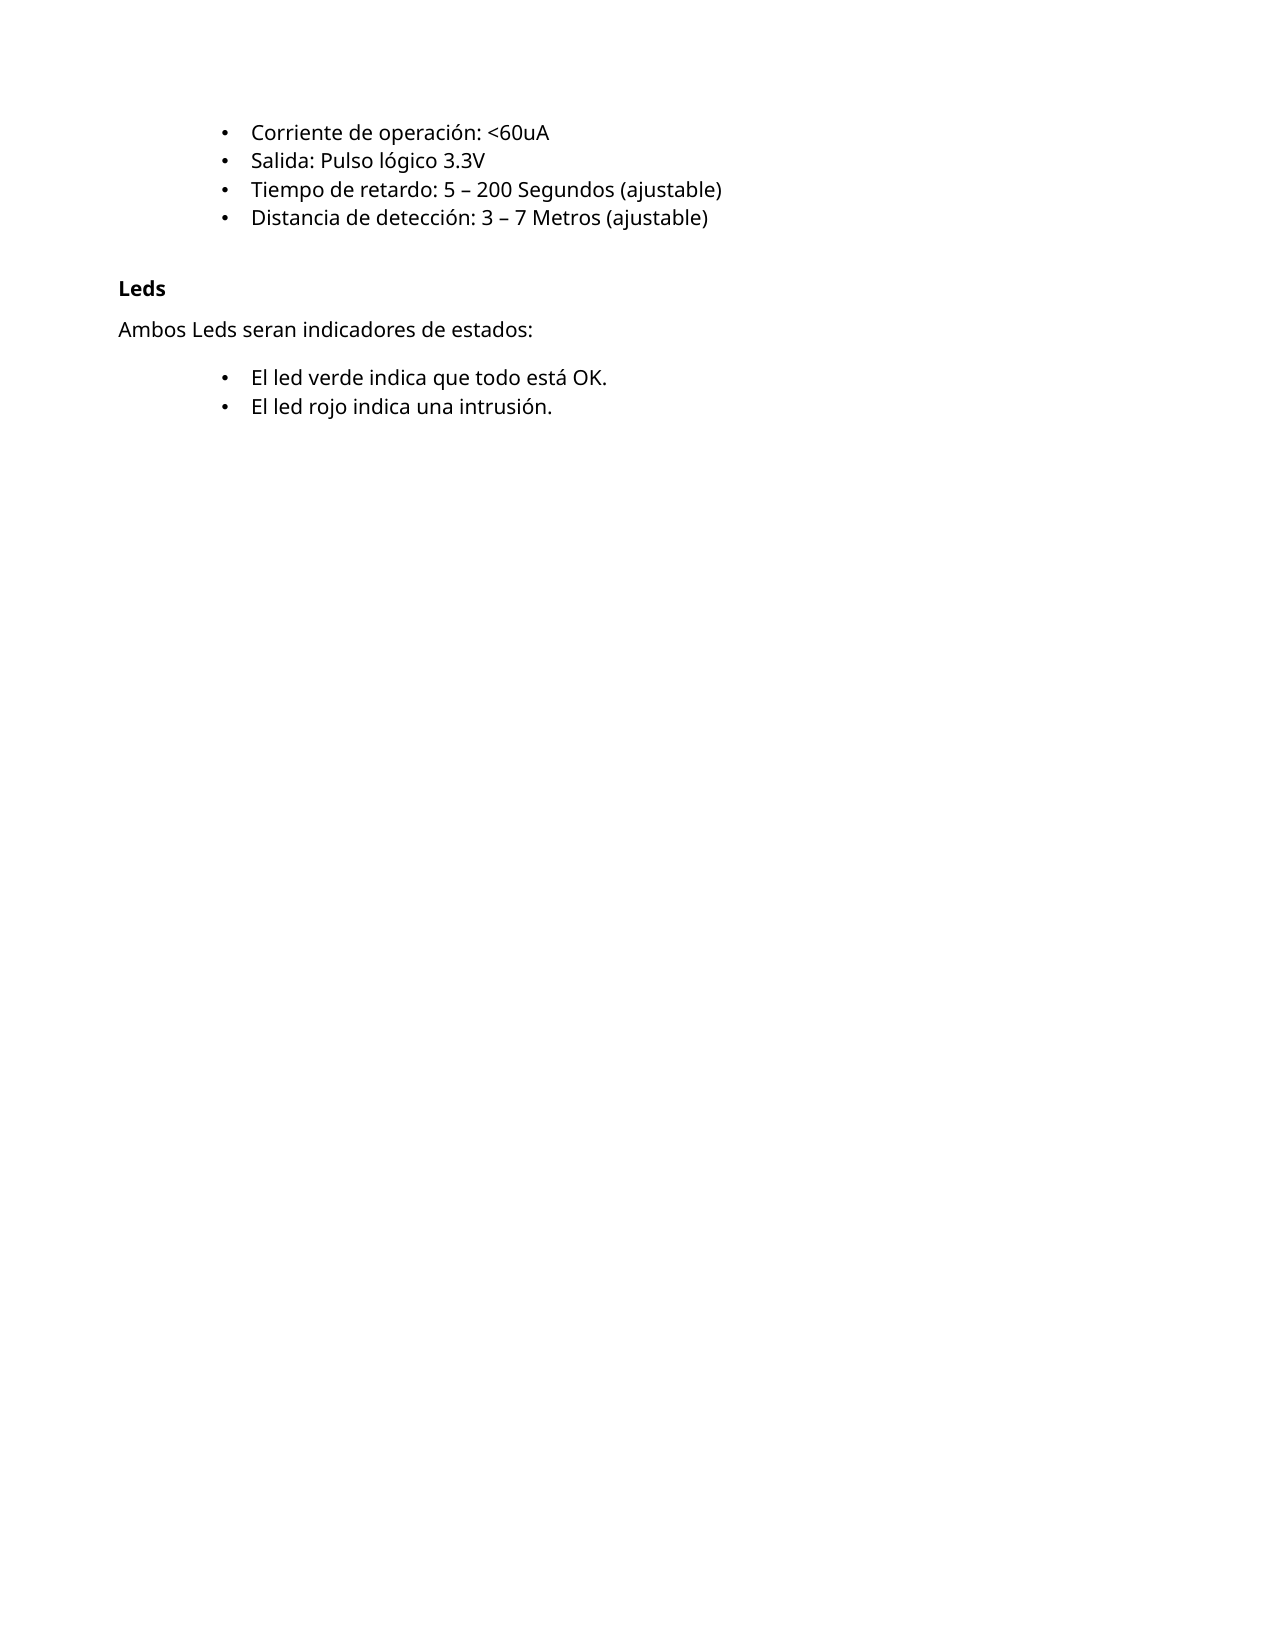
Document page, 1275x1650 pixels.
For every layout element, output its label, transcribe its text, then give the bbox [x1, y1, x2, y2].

text Ambos Leds seran indicadores de estados: [118, 315, 1157, 343]
list Salida: Pulso lógico 3.3V [221, 147, 1098, 175]
list Distancia de detección: 3 – 7 Metros (ajustable) [221, 203, 1098, 232]
list El led verde indica que todo está OK. [221, 363, 1098, 392]
list Tiempo de retardo: 5 – 200 Segundos (ajustable) [221, 175, 1098, 203]
list El led rojo indica una intrusión. [221, 392, 1098, 420]
list Corriente de operación: <60uA [221, 118, 1098, 147]
subtitle Leds [118, 274, 1157, 302]
